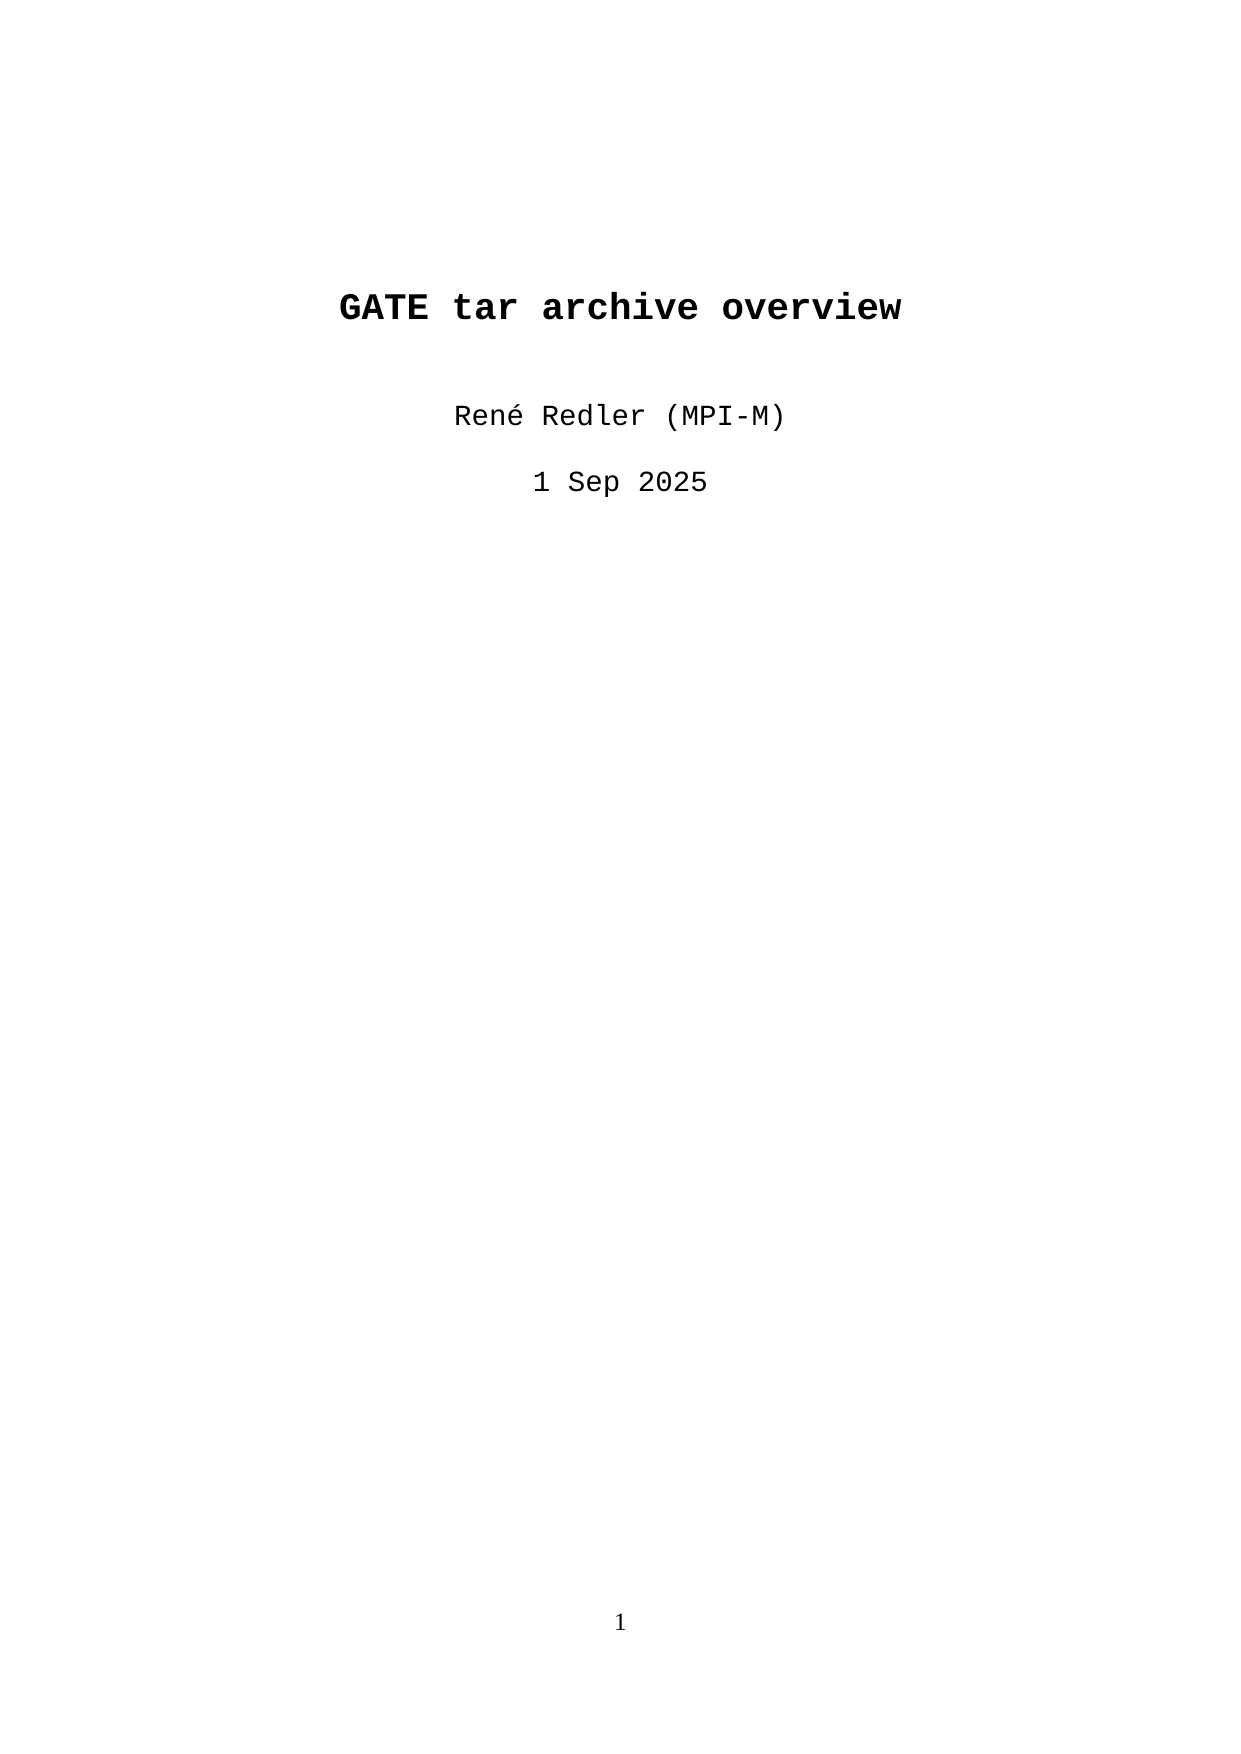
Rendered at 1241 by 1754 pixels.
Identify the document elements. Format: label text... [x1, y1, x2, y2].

text 1 Sep 2025 [118, 467, 1122, 501]
text GATE tar archive overview [118, 288, 1122, 331]
text René Redler (MPI-M) [118, 401, 1122, 434]
